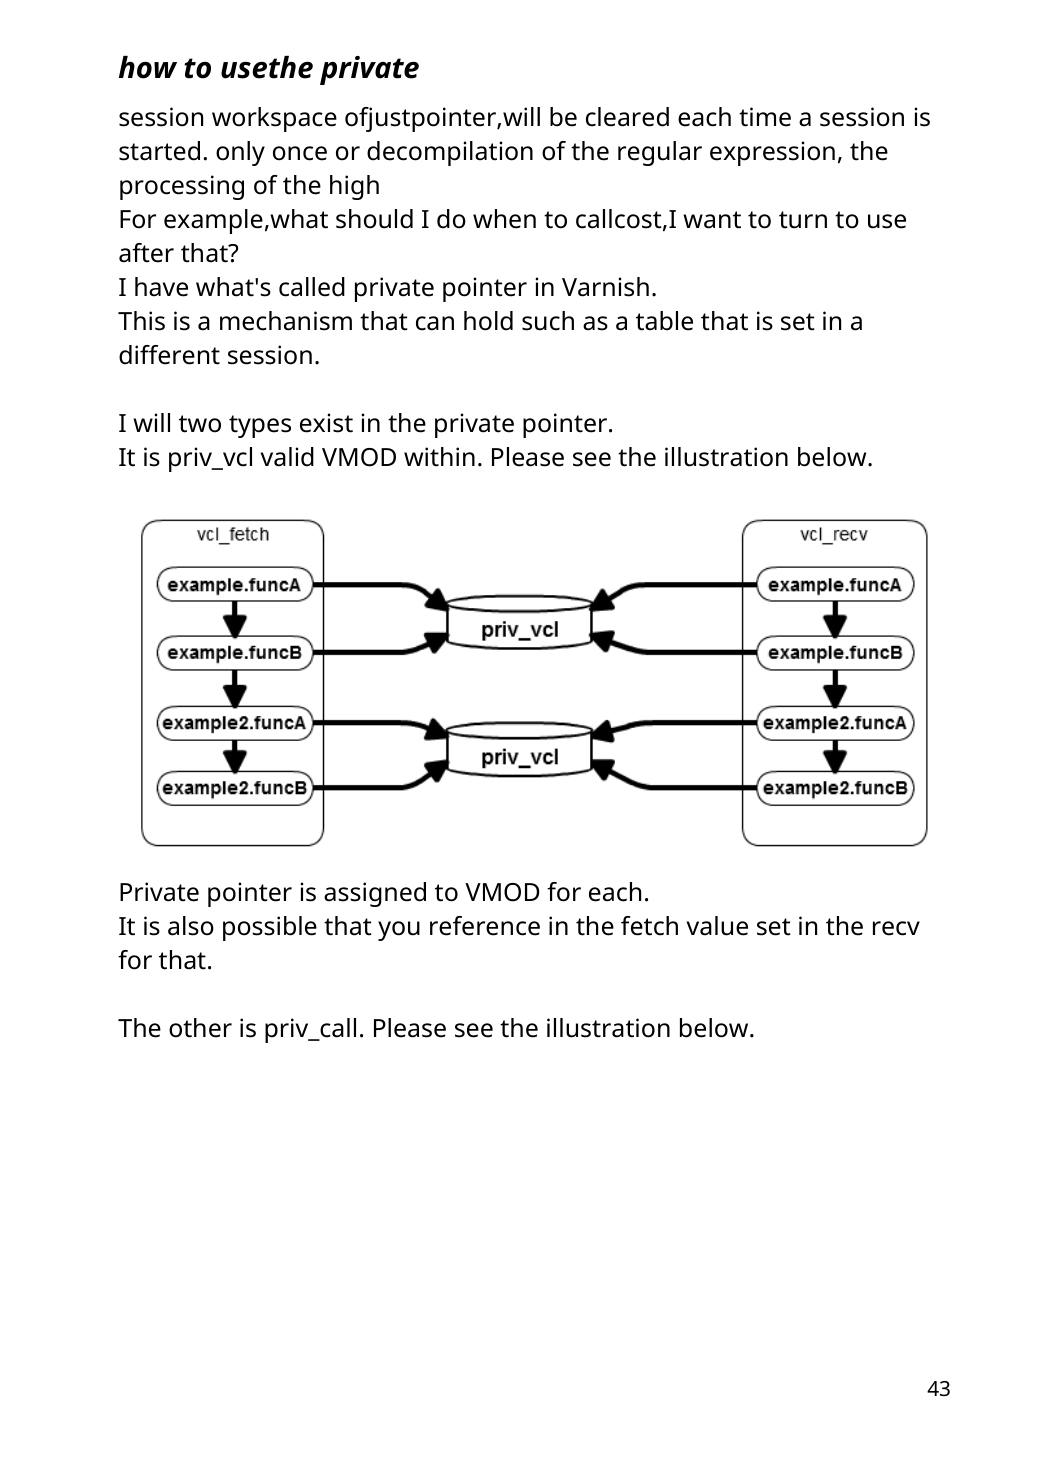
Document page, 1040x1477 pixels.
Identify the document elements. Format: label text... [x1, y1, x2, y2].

text Private pointer is assigned to VMOD for each. It is also possible that you reference in the fetch value set in the recv for that. The other is priv_call. Please see the illustration below. [118, 875, 951, 1045]
subtitle how to usethe private [118, 47, 951, 87]
text session workspace ofjustpointer,will be cleared each time a session is started. only once or decompilation of the regular expression, the processing of the high For example,what should I do when to callcost,I want to turn to use after that? I have what's called private pointer in Varnish. This is a mechanism that can hold such as a table that is set in a different session. I will two types exist in the private pointer. It is priv_vcl valid VMOD within. Please see the illustration below. [118, 99, 951, 474]
picture [118, 486, 951, 875]
